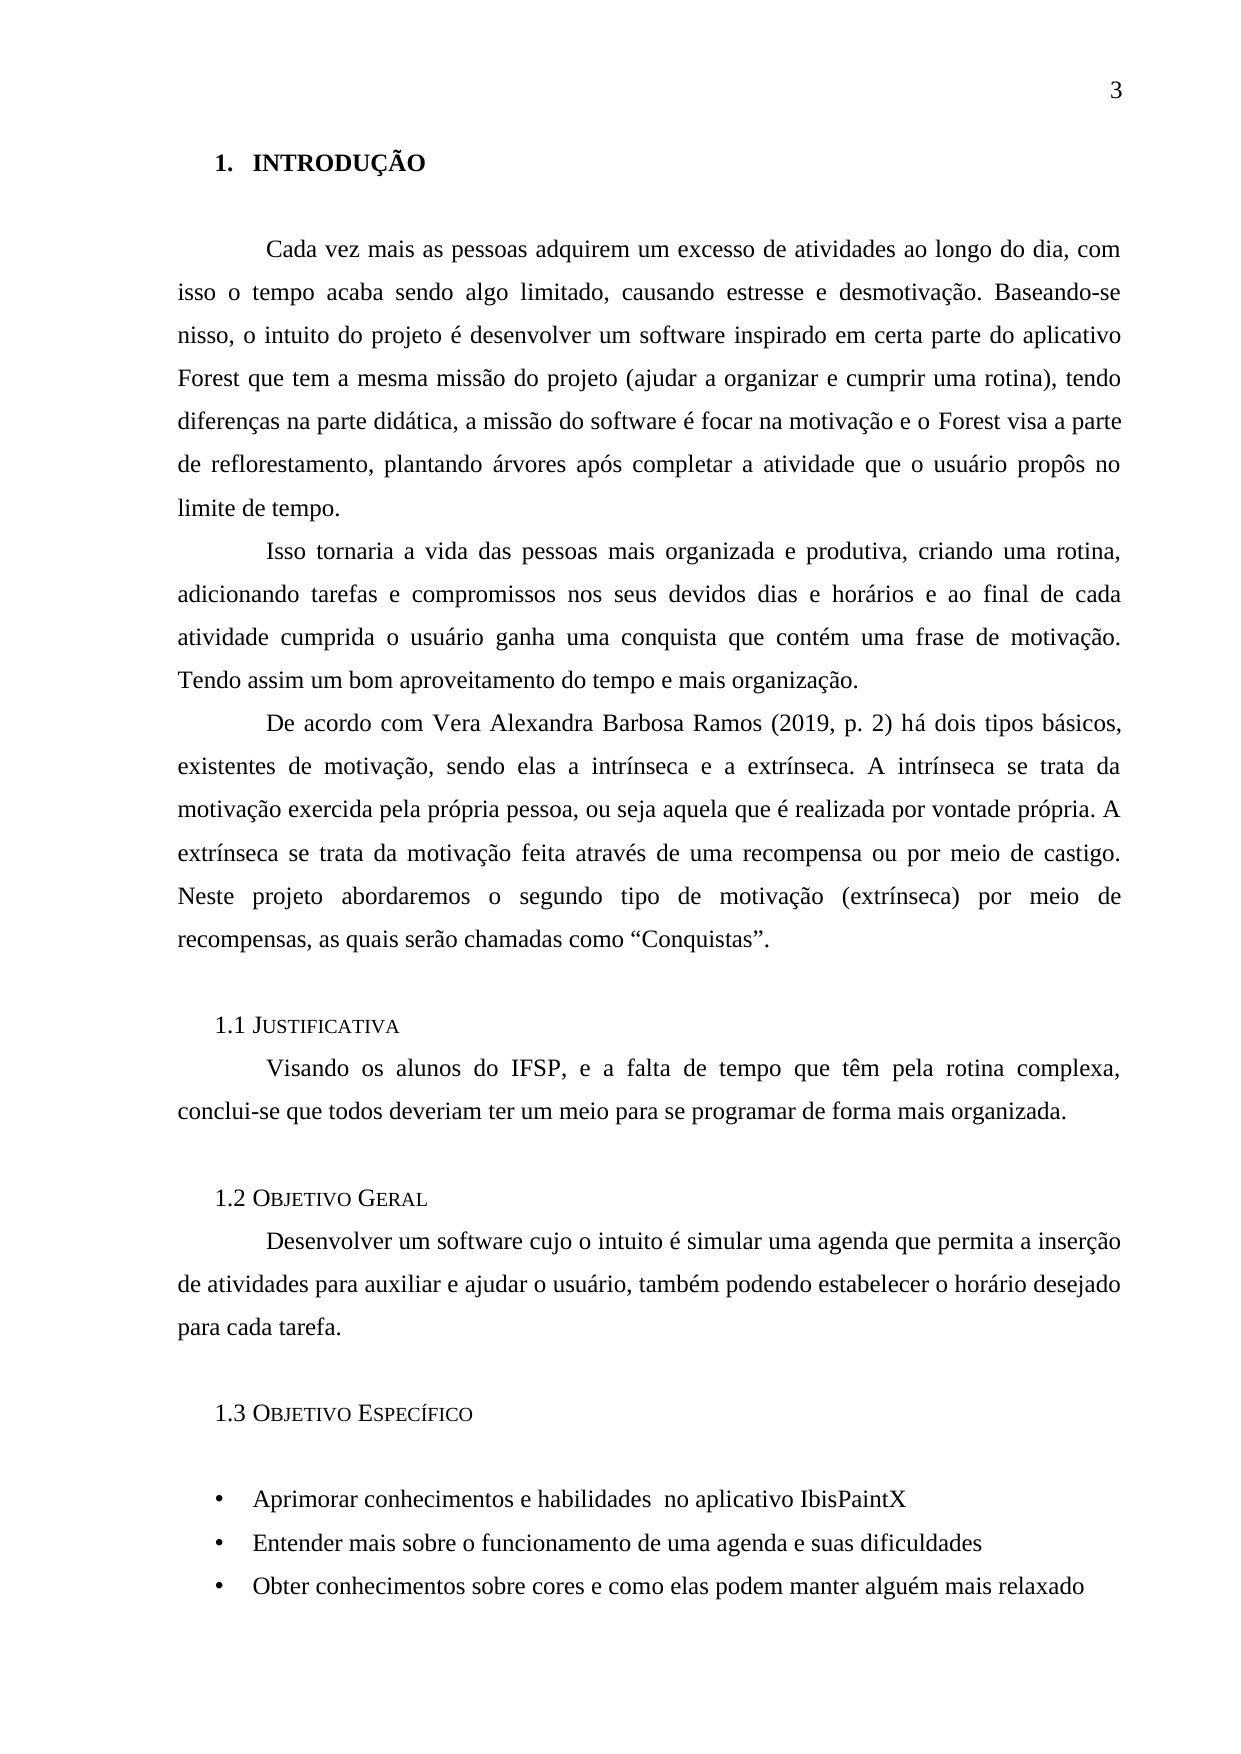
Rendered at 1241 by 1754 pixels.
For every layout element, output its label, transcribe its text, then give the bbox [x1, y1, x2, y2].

subtitle Objetivo Específico [214, 1398, 1122, 1427]
text Cada vez mais as pessoas adquirem um excesso de atividades ao longo do dia, com isso o tempo acaba sendo algo limitado, causando estresse e desmotivação. Baseando-se nisso, o intuito do projeto é desenvolver um software inspirado em certa parte do aplicativo Forest que tem a mesma missão do projeto (ajudar a organizar e cumprir uma rotina), tendo diferenças na parte didática, a missão do software é focar na motivação e o Forest visa a parte de reflorestamento, plantando árvores após completar a atividade que o usuário propôs no limite de tempo. [177, 234, 1122, 521]
list Entender mais sobre o funcionamento de uma agenda e suas dificuldades [215, 1528, 1122, 1556]
text De acordo com Vera Alexandra Barbosa Ramos (2019, p. 2) há dois tipos básicos, existentes de motivação, sendo elas a intrínseca e a extrínseca. A intrínseca se trata da motivação exercida pela própria pessoa, ou seja aquela que é realizada por vontade própria. A extrínseca se trata da motivação feita através de uma recompensa ou por meio de castigo. Neste projeto abordaremos o segundo tipo de motivação (extrínseca) por meio de recompensas, as quais serão chamadas como “Conquistas”. [177, 708, 1122, 953]
subtitle Objetivo Geral [214, 1183, 1122, 1211]
text Desenvolver um software cujo o intuito é simular uma agenda que permita a inserção de atividades para auxiliar e ajudar o usuário, também podendo estabelecer o horário desejado para cada tarefa. [177, 1226, 1122, 1341]
text Isso tornaria a vida das pessoas mais organizada e produtiva, criando uma rotina, adicionando tarefas e compromissos nos seus devidos dias e horários e ao final de cada atividade cumprida o usuário ganha uma conquista que contém uma frase de motivação. Tendo assim um bom aproveitamento do tempo e mais organização. [177, 536, 1122, 694]
list Aprimorar conhecimentos e habilidades no aplicativo IbisPaintX [215, 1484, 1122, 1513]
subtitle Justificativa [214, 1010, 1122, 1039]
subtitle INTRODUÇÃO [214, 148, 1122, 176]
list Obter conhecimentos sobre cores e como elas podem manter alguém mais relaxado [215, 1571, 1122, 1599]
text Visando os alunos do IFSP, e a falta de tempo que têm pela rotina complexa, conclui-se que todos deveriam ter um meio para se programar de forma mais organizada. [177, 1053, 1122, 1125]
